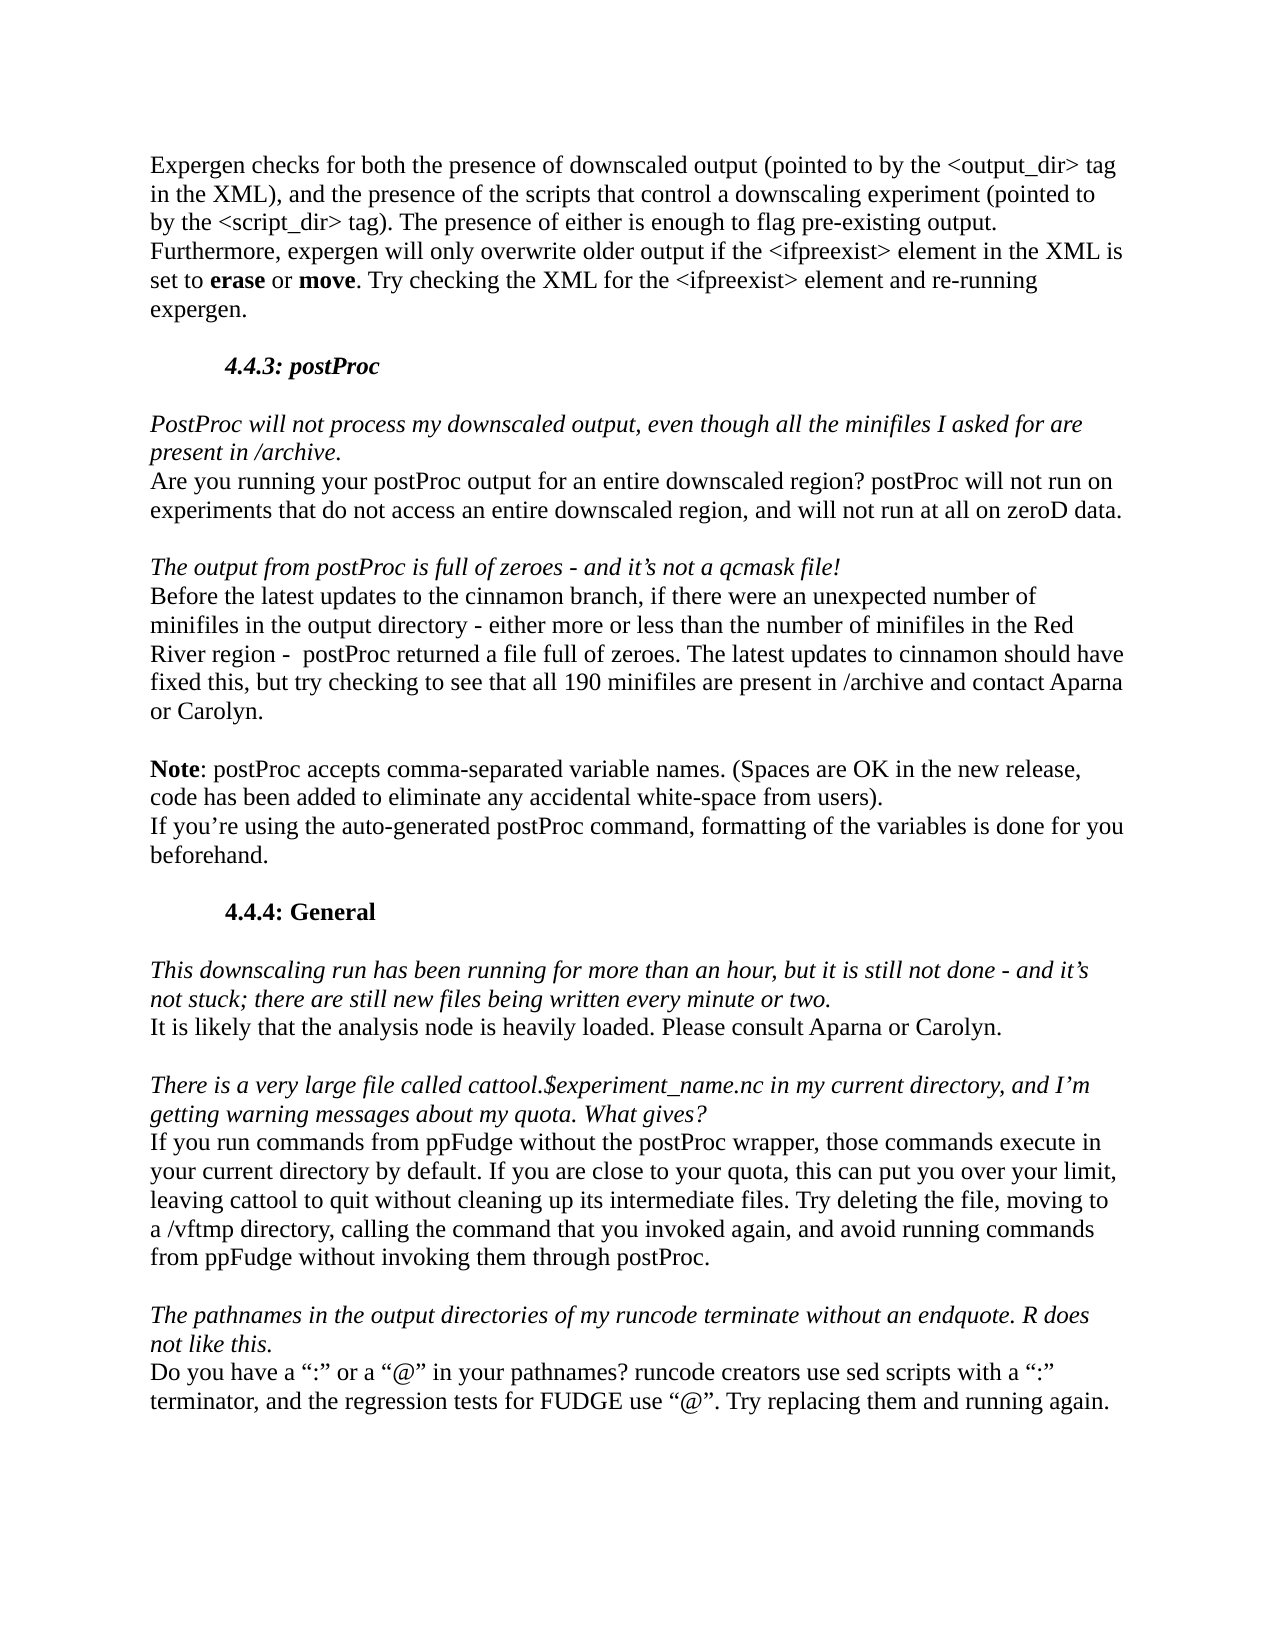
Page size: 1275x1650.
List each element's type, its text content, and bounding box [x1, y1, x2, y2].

text Expergen checks for both the presence of downscaled output (pointed to by the <output_dir> tag in the XML), and the presence of the scripts that control a downscaling experiment (pointed to by the <script_dir> tag). The presence of either is enough to flag pre-existing output. Furthermore, expergen will only overwrite older output if the <ifpreexist> element in the XML is set to erase or move. Try checking the XML for the <ifpreexist> element and re-running expergen. [150, 150, 1125, 322]
text Are you running your postProc output for an entire downscaled region? postProc will not run on experiments that do not access an entire downscaled region, and will not run at all on zeroD data. [150, 466, 1125, 524]
text Note: postProc accepts comma-separated variable names. (Spaces are OK in the new release, code has been added to eliminate any accidental white-space from users). [150, 754, 1125, 811]
text The pathnames in the output directories of my runcode terminate without an endquote. R does not like this. [150, 1300, 1125, 1357]
text This downscaling run has been running for more than an hour, but it is still not done - and it’s not stuck; there are still new files being written every minute or two. [150, 955, 1125, 1012]
text There is a very large file called cattool.$experiment_name.nc in my current directory, and I’m getting warning messages about my quota. What gives? [150, 1070, 1125, 1127]
text 4.4.3: postProc [150, 351, 1125, 380]
text Before the latest updates to the cinnamon branch, if there were an unexpected number of minifiles in the output directory - either more or less than the number of minifiles in the Red River region - postProc returned a file full of zeroes. The latest updates to cinnamon should have fixed this, but try checking to see that all 190 minifiles are present in /archive and contact Aparna or Carolyn. [150, 581, 1125, 725]
text If you run commands from ppFudge without the postProc wrapper, those commands execute in your current directory by default. If you are close to your quota, this can put you over your limit, leaving cattool to quit without cleaning up its intermediate files. Try deleting the file, moving to a /vftmp directory, calling the command that you invoked again, and avoid running commands from ppFudge without invoking them through postProc. [150, 1127, 1125, 1271]
text It is likely that the analysis node is heavily loaded. Please consult Aparna or Carolyn. [150, 1012, 1125, 1041]
text PostProc will not process my downscaled output, even though all the minifiles I asked for are present in /archive. [150, 409, 1125, 466]
text The output from postProc is full of zeroes - and it’s not a qcmask file! [150, 552, 1125, 581]
text Do you have a “:” or a “@” in your pathnames? runcode creators use sed scripts with a “:” terminator, and the regression tests for FUDGE use “@”. Try replacing them and running again. [150, 1357, 1125, 1415]
text If you’re using the auto-generated postProc command, formatting of the variables is done for you beforehand. [150, 811, 1125, 869]
text 4.4.4: General [150, 897, 1125, 926]
